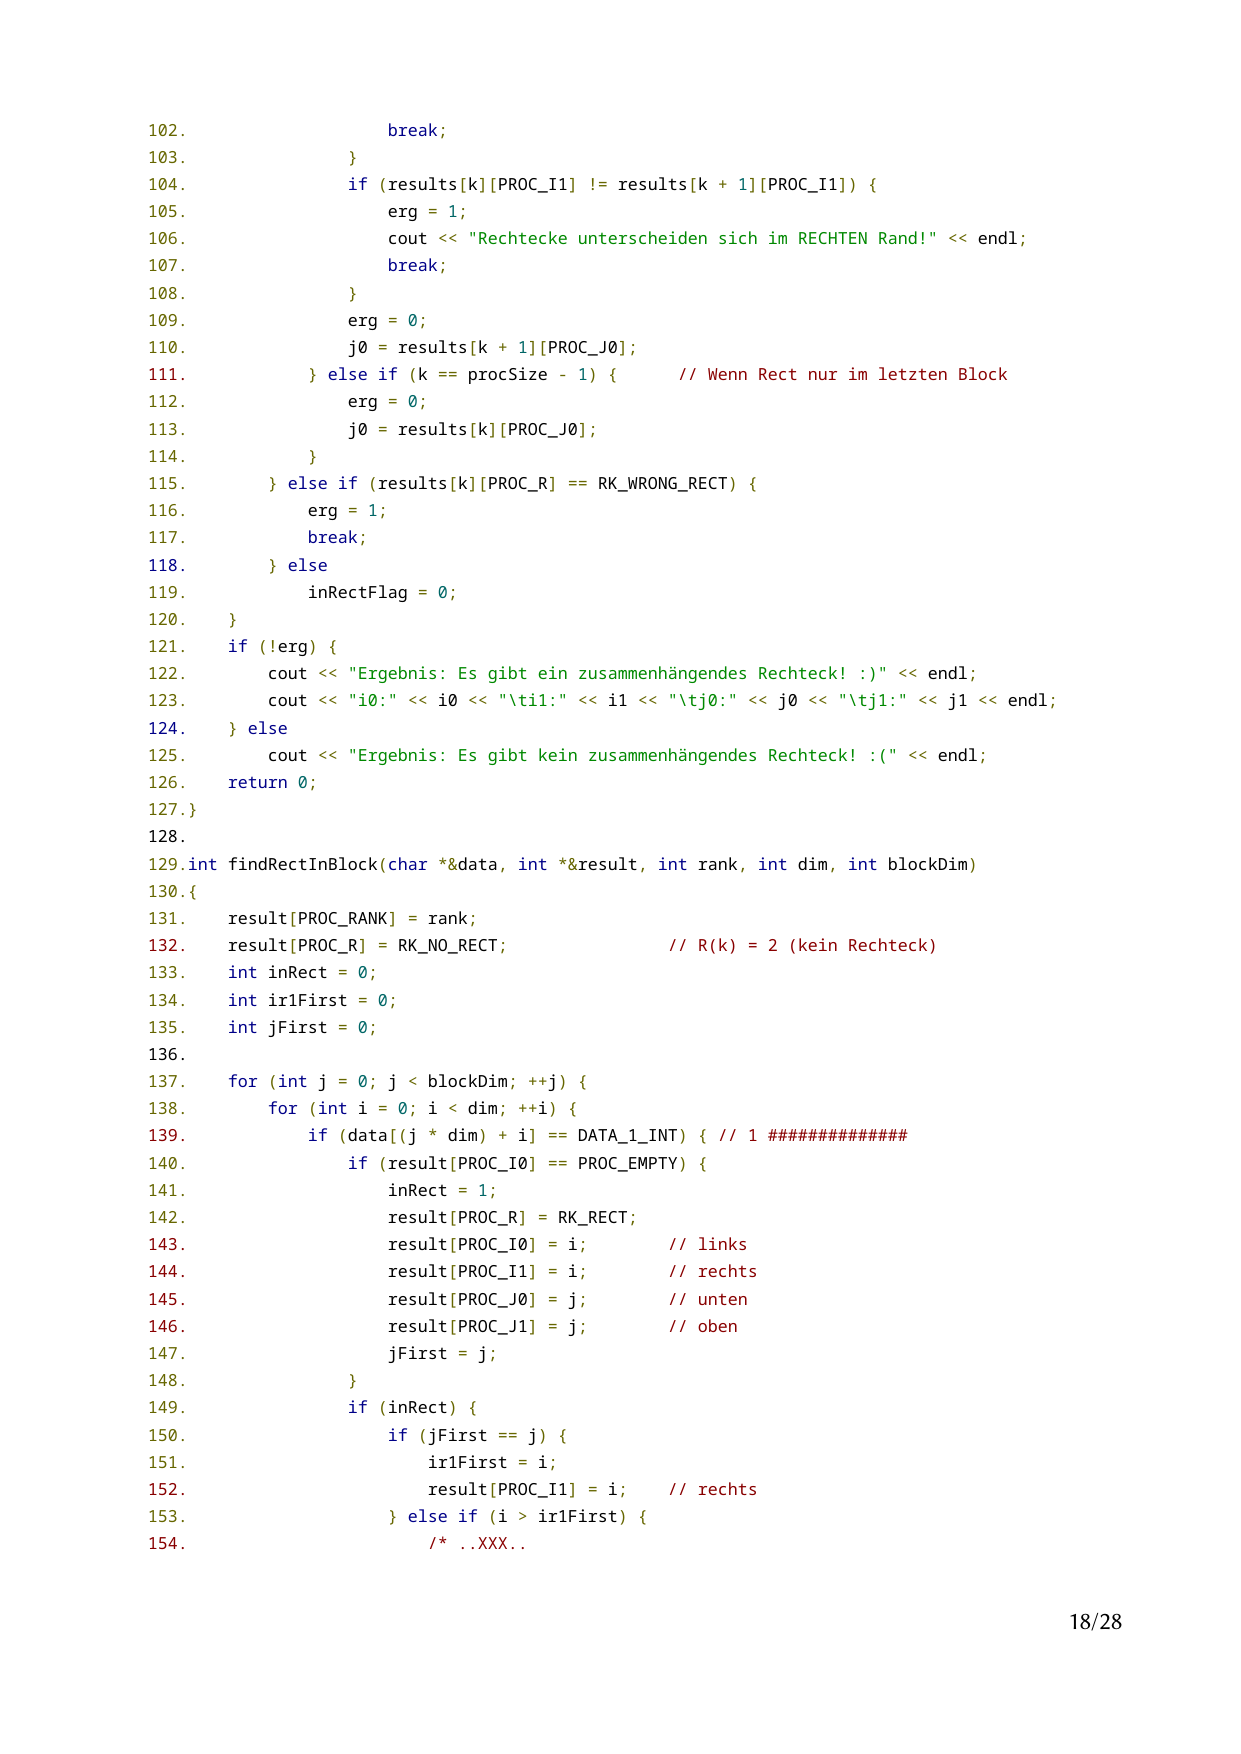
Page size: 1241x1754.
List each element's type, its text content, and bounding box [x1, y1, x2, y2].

list inRect = 1; [148, 1178, 1122, 1201]
list if (inRect) { [148, 1396, 1122, 1419]
list } else if (i > ir1First) { [148, 1505, 1122, 1527]
list int jFirst = 0; [148, 1015, 1122, 1038]
list j0 = results[k][PROC_J0]; [148, 417, 1122, 440]
list { [148, 879, 1122, 902]
list if (data[(j * dim) + i] == DATA_1_INT) { // 1 ############## [148, 1124, 1122, 1147]
list erg = 0; [148, 390, 1122, 413]
list result[PROC_I0] = i; // links [148, 1233, 1122, 1256]
list if (results[k][PROC_I1] != results[k + 1][PROC_I1]) { [148, 172, 1122, 195]
list } [148, 1369, 1122, 1391]
list ir1First = i; [148, 1450, 1122, 1473]
list } [148, 798, 1122, 821]
list if (jFirst == j) { [148, 1423, 1122, 1446]
list cout << "i0:" << i0 << "\ti1:" << i1 << "\tj0:" << j0 << "\tj1:" << j1 << endl; [148, 689, 1122, 712]
list /* ..XXX.. [148, 1532, 1122, 1554]
list erg = 0; [148, 308, 1122, 331]
list result[PROC_RANK] = rank; [148, 907, 1122, 929]
list break; [148, 526, 1122, 549]
list cout << "Ergebnis: Es gibt ein zusammenhängendes Rechteck! :)" << endl; [148, 662, 1122, 684]
list result[PROC_R] = RK_NO_RECT; // R(k) = 2 (kein Rechteck) [148, 934, 1122, 956]
list for (int j = 0; j < blockDim; ++j) { [148, 1070, 1122, 1092]
list } else [148, 553, 1122, 576]
list for (int i = 0; i < dim; ++i) { [148, 1097, 1122, 1119]
list j0 = results[k + 1][PROC_J0]; [148, 336, 1122, 358]
list break; [148, 254, 1122, 277]
list int findRectInBlock(char *&data, int *&result, int rank, int dim, int blockDim) [148, 852, 1122, 875]
list cout << "Rechtecke unterscheiden sich im RECHTEN Rand!" << endl; [148, 227, 1122, 249]
list result[PROC_J1] = j; // oben [148, 1314, 1122, 1337]
list if (result[PROC_I0] == PROC_EMPTY) { [148, 1151, 1122, 1174]
list } [148, 281, 1122, 304]
list } else if (k == procSize - 1) { // Wenn Rect nur im letzten Block [148, 363, 1122, 386]
list result[PROC_R] = RK_RECT; [148, 1206, 1122, 1228]
list if (!erg) { [148, 635, 1122, 657]
list } else [148, 716, 1122, 739]
list erg = 1; [148, 499, 1122, 521]
list inRectFlag = 0; [148, 580, 1122, 603]
list result[PROC_J0] = j; // unten [148, 1287, 1122, 1310]
list result[PROC_I1] = i; // rechts [148, 1260, 1122, 1283]
list } [148, 444, 1122, 467]
list } else if (results[k][PROC_R] == RK_WRONG_RECT) { [148, 472, 1122, 494]
list jFirst = j; [148, 1342, 1122, 1364]
list int inRect = 0; [148, 961, 1122, 984]
list break; [148, 118, 1122, 141]
list } [148, 145, 1122, 168]
list } [148, 607, 1122, 630]
list result[PROC_I1] = i; // rechts [148, 1477, 1122, 1500]
list erg = 1; [148, 200, 1122, 222]
list cout << "Ergebnis: Es gibt kein zusammenhängendes Rechteck! :(" << endl; [148, 743, 1122, 766]
list return 0; [148, 771, 1122, 793]
list int ir1First = 0; [148, 988, 1122, 1011]
